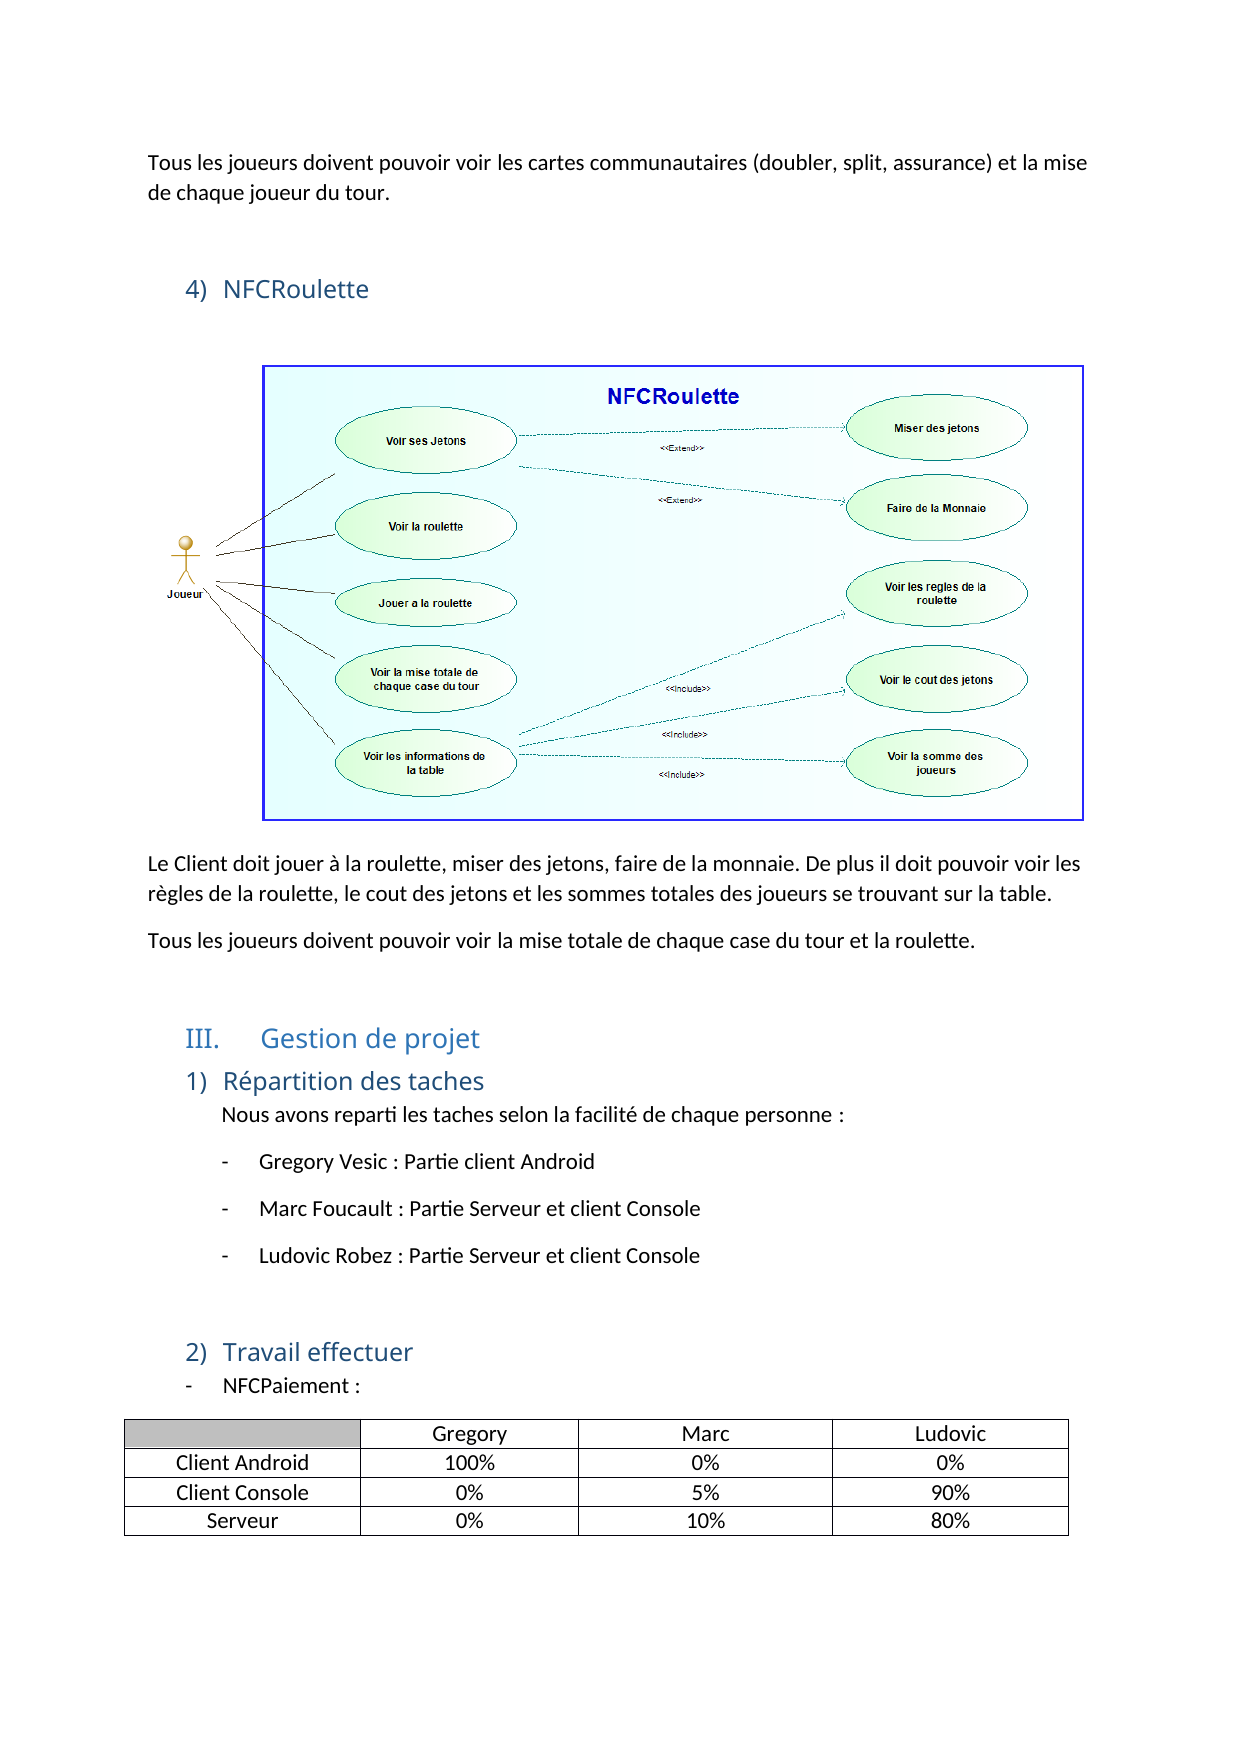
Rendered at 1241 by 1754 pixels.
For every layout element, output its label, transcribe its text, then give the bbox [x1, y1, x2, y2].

subtitle Travail effectuer [185, 1335, 1093, 1369]
table_cell Client Android [125, 1449, 360, 1477]
text Le Client doit jouer à la roulette, miser des jetons, faire de la monnaie. De plus il doit pouvoir voir les règles de la roulette, le cout des jetons et les sommes totales des joueurs se trouvant sur la table. [148, 849, 1093, 907]
picture [147, 355, 1093, 830]
table_cell 10% [579, 1507, 832, 1535]
table_header Ludovic [833, 1420, 1068, 1447]
table_cell Serveur [125, 1507, 360, 1535]
table_cell 90% [833, 1478, 1068, 1506]
list Ludovic Robez : Partie Serveur et client Console [221, 1241, 1093, 1269]
list Gregory Vesic : Partie client Android [221, 1147, 1093, 1175]
subtitle Gestion de projet [185, 1020, 1093, 1057]
subtitle NFCRoulette [185, 272, 1093, 306]
table_cell 5% [579, 1478, 832, 1506]
table_cell 80% [833, 1507, 1068, 1535]
text Tous les joueurs doivent pouvoir voir les cartes communautaires (doubler, split, assurance) et la mise de chaque joueur du tour. [148, 148, 1093, 206]
table_header Gregory [361, 1420, 578, 1447]
list NFCPaiement : [185, 1372, 1093, 1399]
list Marc Foucault : Partie Serveur et client Console [221, 1194, 1093, 1222]
table_cell 0% [361, 1507, 578, 1535]
subtitle Répartition des taches [185, 1064, 1093, 1098]
table_cell 100% [361, 1449, 578, 1477]
table_cell 0% [833, 1449, 1068, 1477]
text Nous avons reparti les taches selon la facilité de chaque personne : [221, 1100, 1093, 1128]
text Tous les joueurs doivent pouvoir voir la mise totale de chaque case du tour et la roulette. [148, 926, 1093, 954]
table_header [125, 1420, 360, 1447]
table_header Marc [579, 1420, 832, 1447]
table_cell 0% [361, 1478, 578, 1506]
table_cell 0% [579, 1449, 832, 1477]
table_cell Client Console [125, 1478, 360, 1506]
